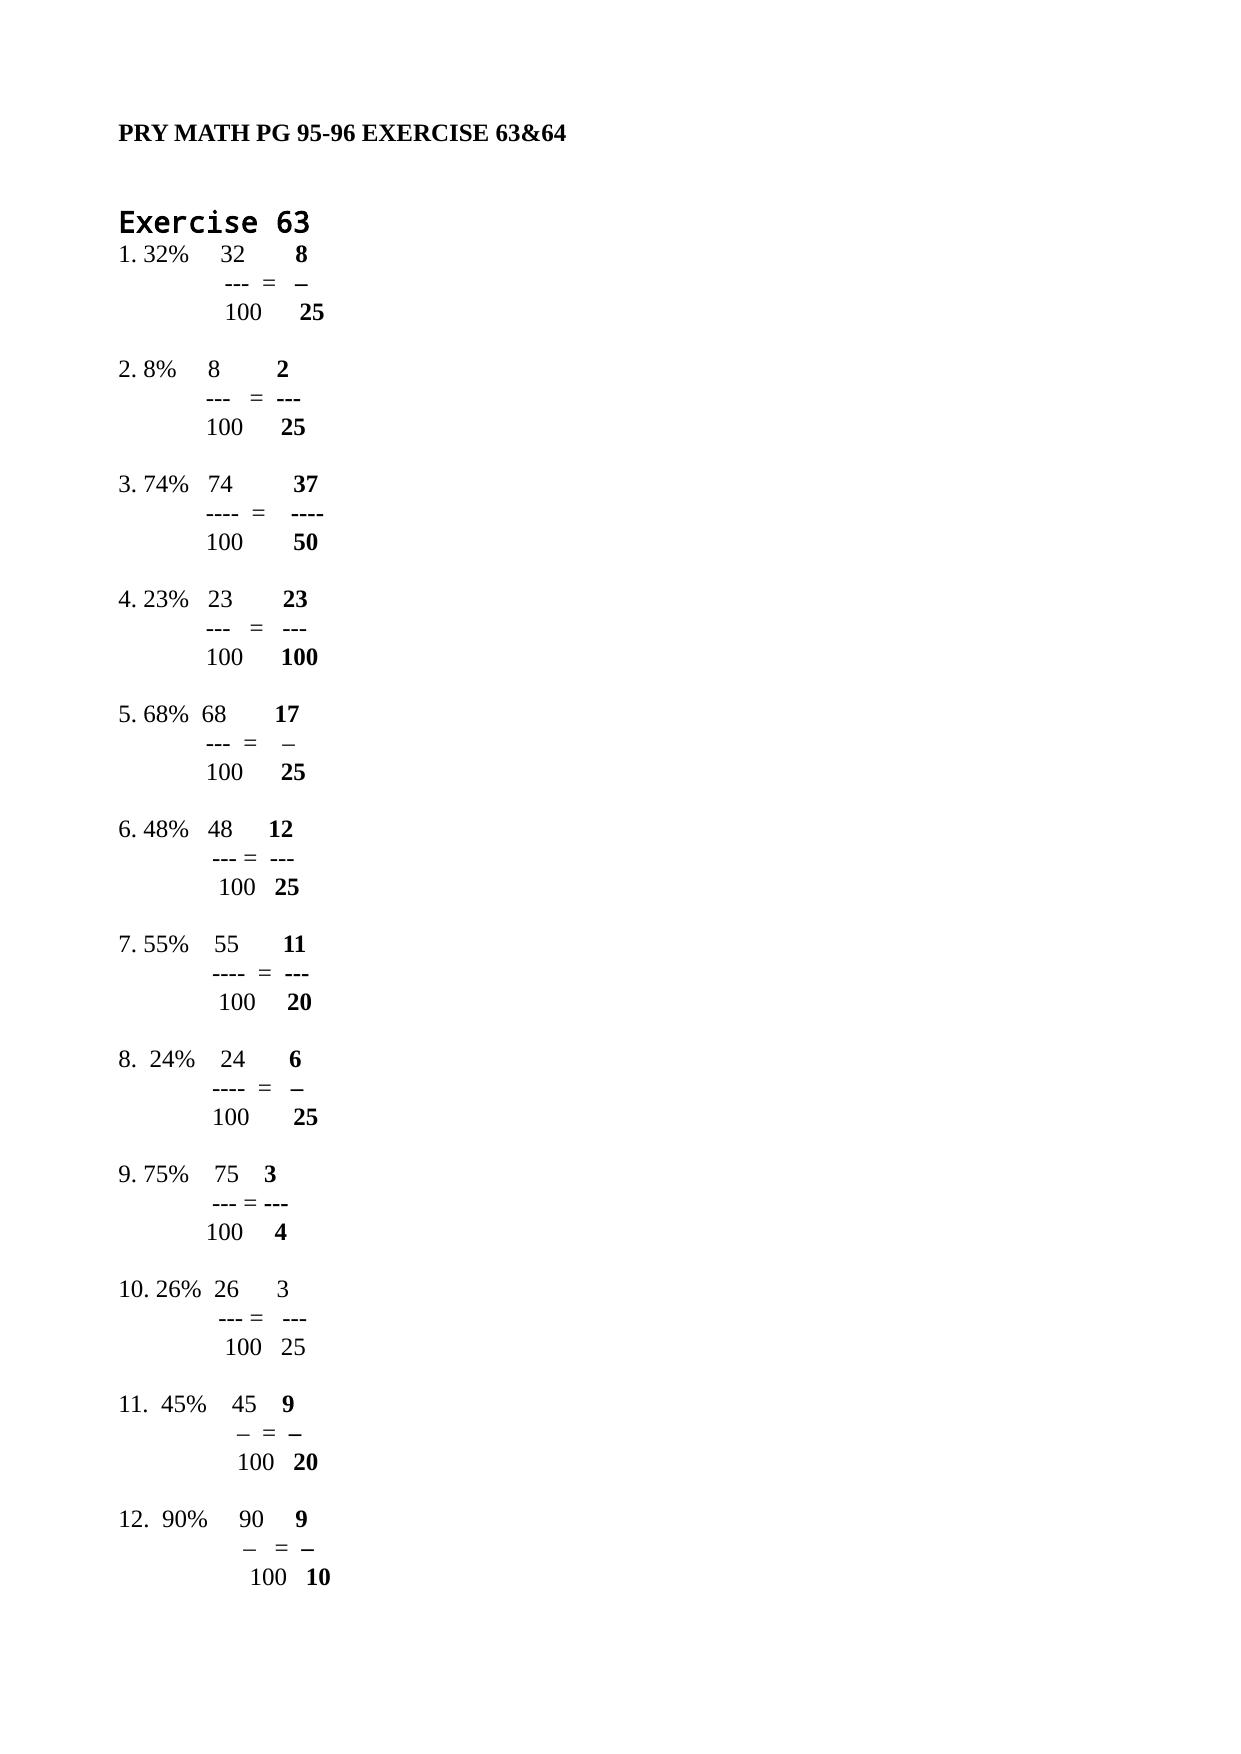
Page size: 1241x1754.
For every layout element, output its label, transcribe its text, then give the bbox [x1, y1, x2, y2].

text --- = --- [118, 383, 1122, 412]
text 2. 8% 8 2 [118, 354, 1122, 383]
text ---- = – [118, 1073, 1122, 1102]
text ---- = --- [118, 958, 1122, 987]
text 4. 23% 23 23 [118, 584, 1122, 613]
text 11. 45% 45 9 [118, 1389, 1122, 1418]
text 100 25 [118, 872, 1122, 901]
text 100 10 [118, 1562, 1122, 1591]
text --- = – [118, 728, 1122, 757]
text 7. 55% 55 11 [118, 929, 1122, 958]
text 1. 32% 32 8 [118, 239, 1122, 268]
text Exercise 63 [118, 205, 1122, 239]
text – = – [118, 1418, 1122, 1447]
text 100 25 [118, 1102, 1122, 1131]
text – = – [118, 1533, 1122, 1562]
text 9. 75% 75 3 [118, 1159, 1122, 1188]
text 100 20 [118, 1447, 1122, 1476]
text 100 50 [118, 527, 1122, 556]
text 5. 68% 68 17 [118, 699, 1122, 728]
text 10. 26% 26 3 [118, 1274, 1122, 1303]
text 100 25 [118, 297, 1122, 326]
text --- = --- [118, 843, 1122, 872]
text 8. 24% 24 6 [118, 1044, 1122, 1073]
text 100 20 [118, 987, 1122, 1016]
text 100 25 [118, 412, 1122, 441]
text 100 100 [118, 642, 1122, 671]
text 6. 48% 48 12 [118, 814, 1122, 843]
text ---- = ---- [118, 498, 1122, 527]
text --- = --- [118, 613, 1122, 642]
text 100 25 [118, 757, 1122, 786]
text --- = --- [118, 1188, 1122, 1217]
text --- = – [118, 268, 1122, 297]
text --- = --- [118, 1303, 1122, 1332]
text 100 25 [118, 1332, 1122, 1361]
text 100 4 [118, 1217, 1122, 1246]
text 3. 74% 74 37 [118, 469, 1122, 498]
text 12. 90% 90 9 [118, 1504, 1122, 1533]
